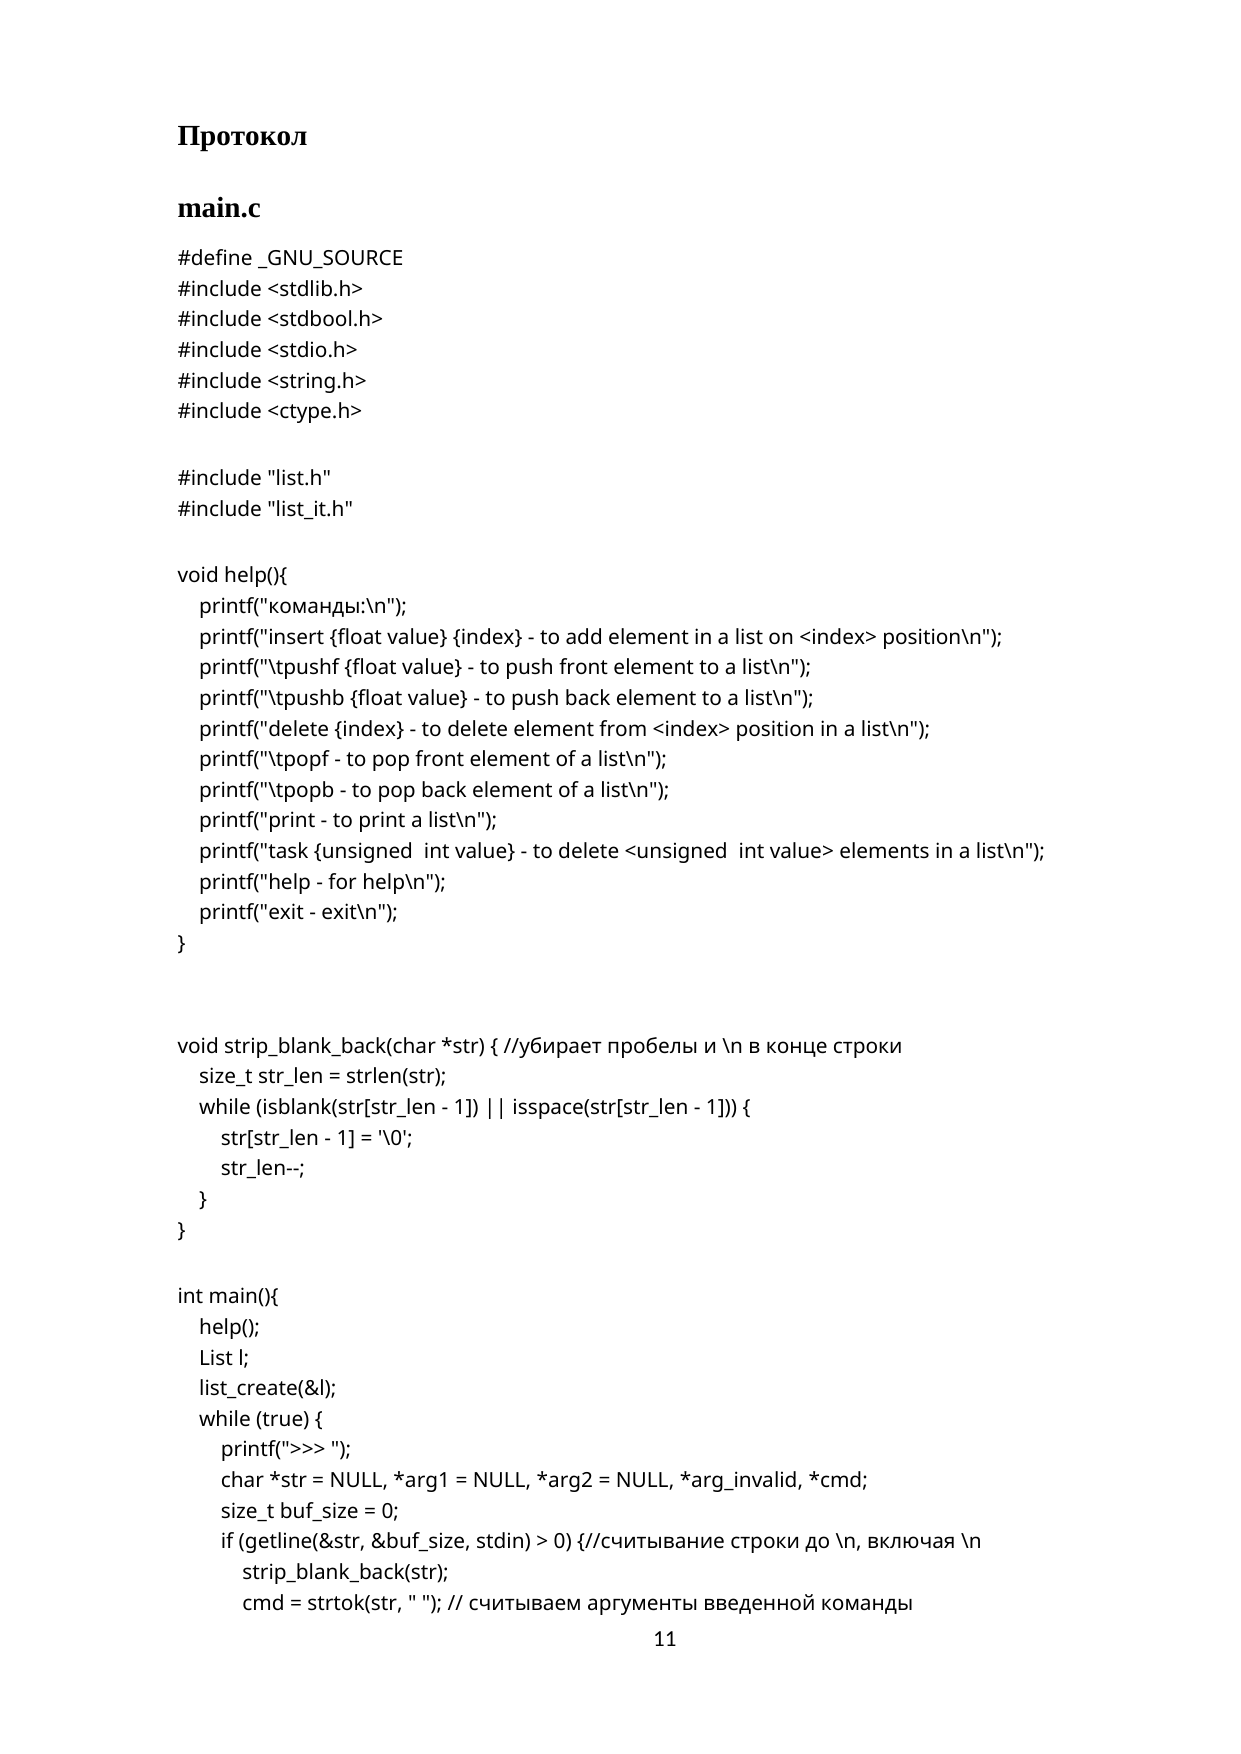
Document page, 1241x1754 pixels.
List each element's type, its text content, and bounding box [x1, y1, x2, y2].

text Протокол [177, 118, 1152, 152]
text #define _GNU_SOURCE #include <stdlib.h> #include <stdbool.h> #include <stdio.h> #include <string.h> #include <ctype.h> #include "list.h" #include "list_it.h" void help(){ printf("команды:\n"); printf("insert {float value} {index} - to add element in a list on <index> position\n"); printf("\tpushf {float value} - to push front element to a list\n"); printf("\tpushb {float value} - to push back element to a list\n"); printf("delete {index} - to delete element from <index> position in a list\n"); printf("\tpopf - to pop front element of a list\n"); printf("\tpopb - to pop back element of a list\n"); printf("print - to print a list\n"); printf("task {unsigned int value} - to delete <unsigned int value> elements in a list\n"); printf("help - for help\n"); printf("exit - exit\n"); } void strip_blank_back(char *str) { //убирает пробелы и \n в конце строки size_t str_len = strlen(str); while (isblank(str[str_len - 1]) || isspace(str[str_len - 1])) { str[str_len - 1] = '\0'; str_len--; } } int main(){ help(); List l; list_create(&l); while (true) { printf(">>> "); char *str = NULL, *arg1 = NULL, *arg2 = NULL, *arg_invalid, *cmd; size_t buf_size = 0; if (getline(&str, &buf_size, stdin) > 0) {//считывание строки до \n, включая \n strip_blank_back(str); cmd = strtok(str, " "); // считываем аргументы введенной команды [177, 243, 1152, 1616]
text main.c [177, 190, 1152, 224]
